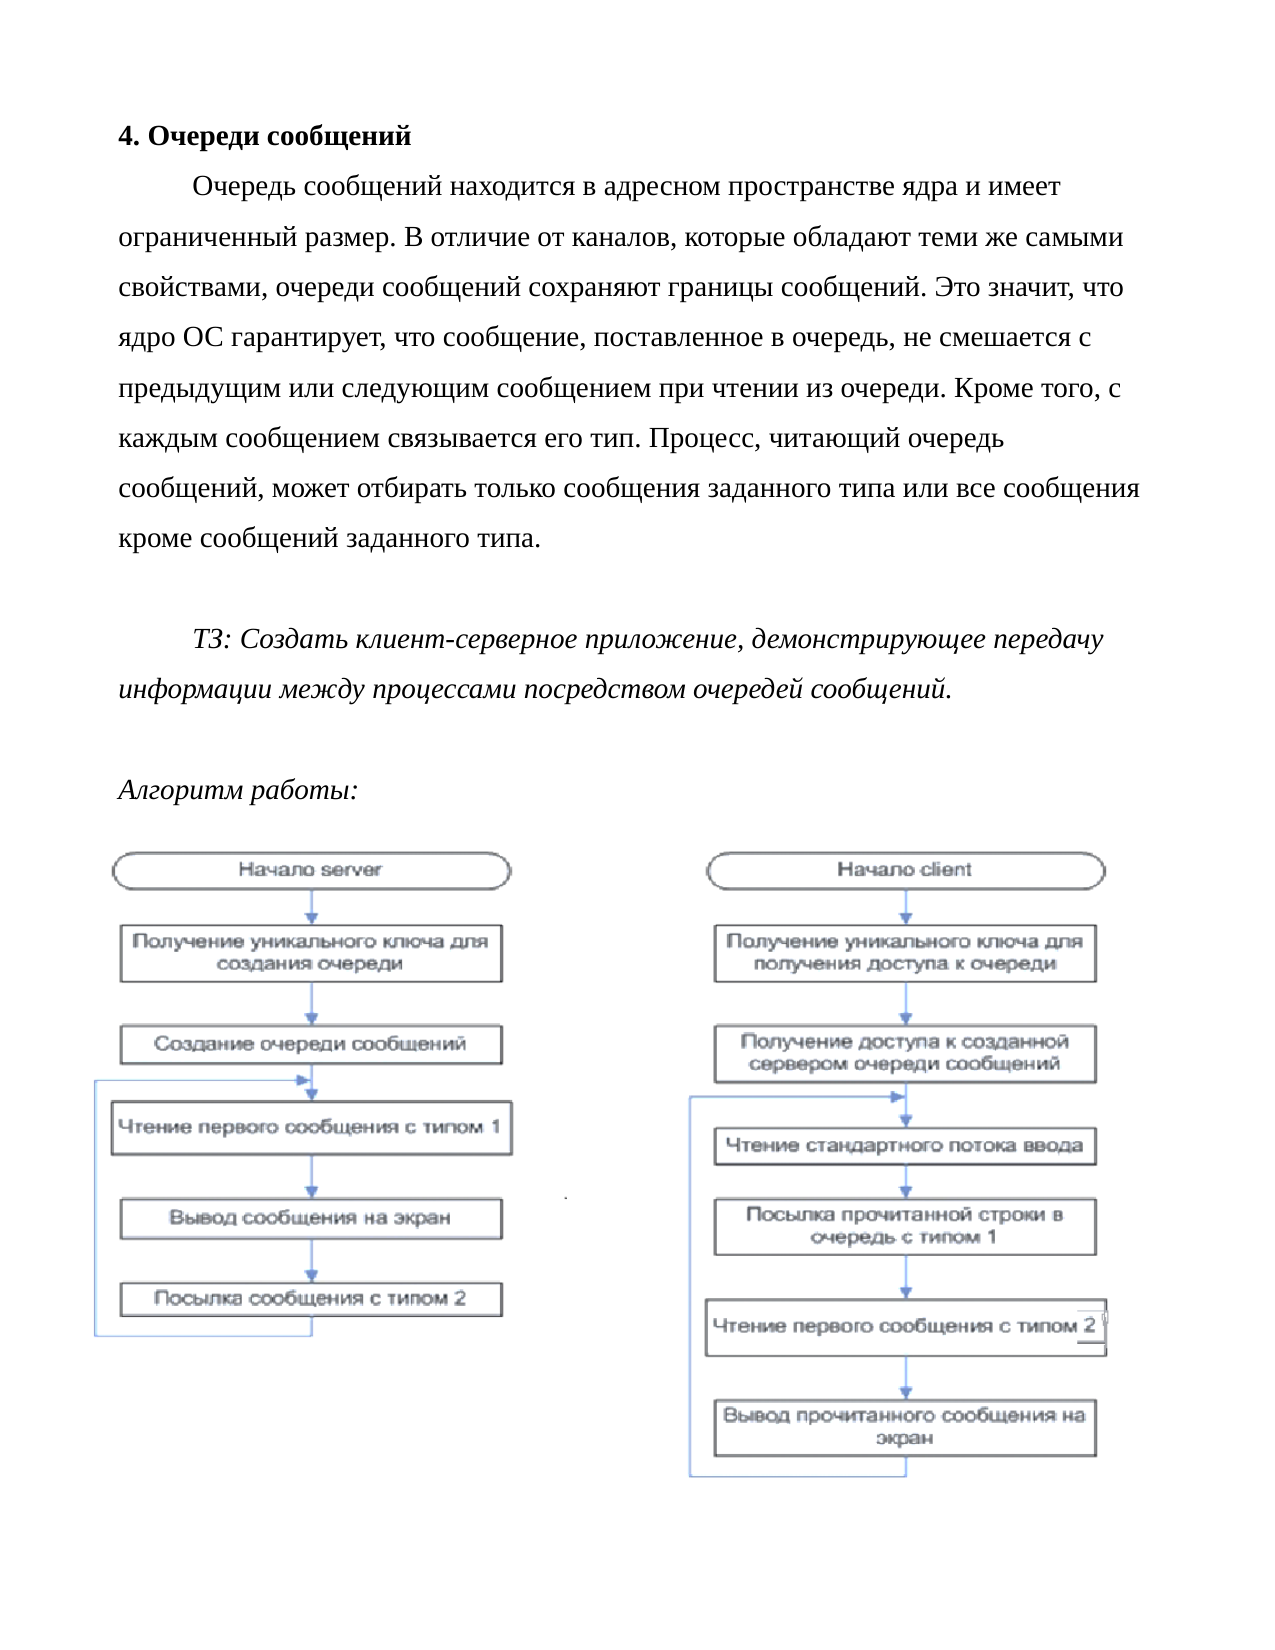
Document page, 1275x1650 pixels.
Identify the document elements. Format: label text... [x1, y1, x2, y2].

text 4. Очереди сообщений [118, 118, 1157, 152]
text Очередь сообщений находится в адресном пространстве ядра и имеет ограниченный размер. В отличие от каналов, которые обладают теми же самыми свойствами, очереди сообщений сохраняют границы сообщений. Это значит, что ядро ОС гарантирует, что сообщение, поставленное в очередь, не смешается с предыдущим или следующим сообщением при чтении из очереди. Кроме того, с каждым сообщением связывается его тип. Процесс, читающий очередь сообщений, может отбирать только сообщения заданного типа или все сообщения кроме сообщений заданного типа. [118, 168, 1157, 554]
text информации между процессами посредством очередей сообщений. [118, 672, 1157, 705]
text Алгоритм работы: [118, 772, 1157, 806]
text ТЗ: Создать клиент-серверное приложение, демонстрирующее передачу [118, 621, 1157, 655]
picture [74, 846, 1114, 1483]
